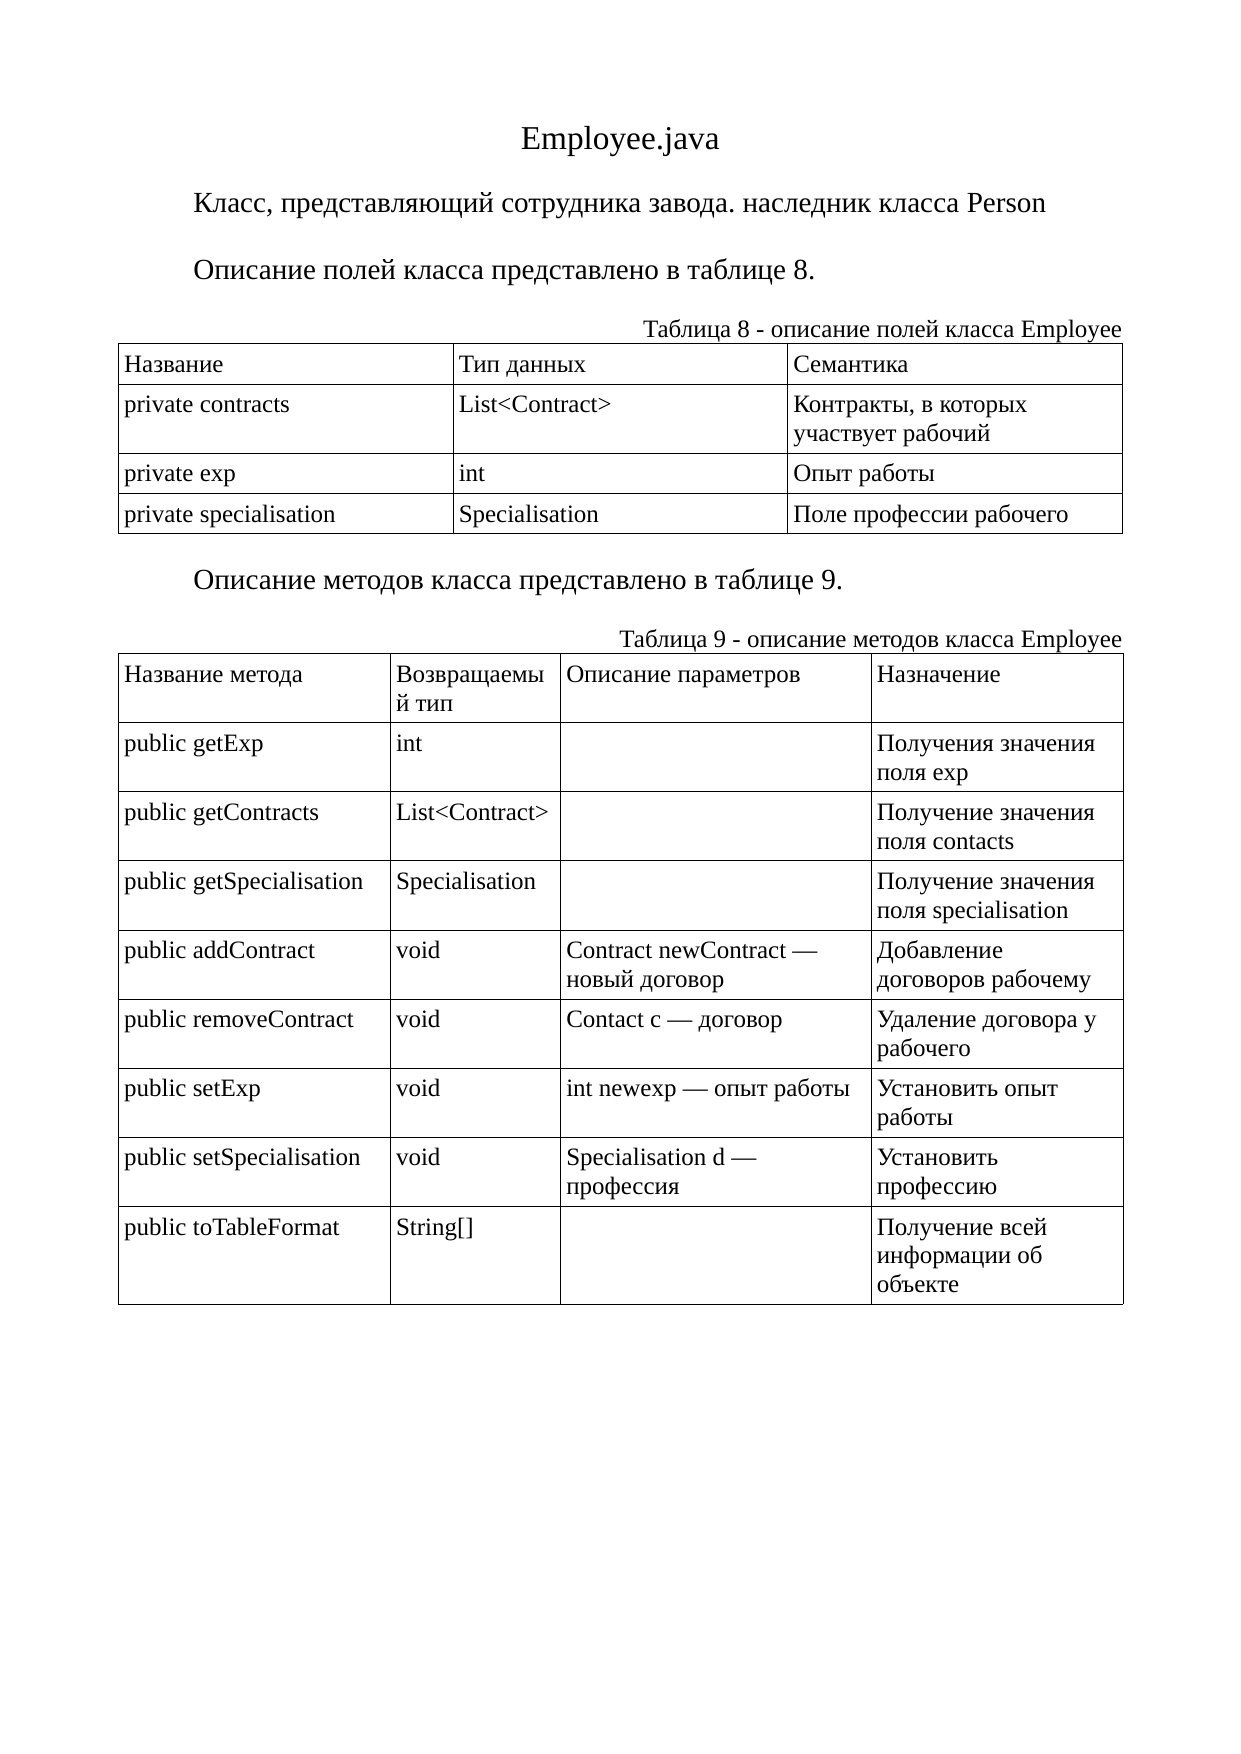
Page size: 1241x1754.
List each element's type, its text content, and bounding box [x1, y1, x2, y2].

text Employee.java [118, 118, 1122, 156]
table_cell Контракты, в которых участвует рабочий [788, 385, 1122, 453]
table_cell Contact c — договор [561, 1000, 871, 1068]
table_header Возвращаемый тип [391, 654, 560, 722]
table_cell Удаление договора у рабочего [872, 1000, 1123, 1068]
text Описание методов класса представлено в таблице 9. [118, 562, 1122, 596]
table_cell public addContract [119, 931, 390, 998]
table_cell Получения значения поля exp [872, 723, 1123, 791]
table_cell Получение значения поля contacts [872, 792, 1123, 860]
table_cell public getContracts [119, 792, 390, 860]
table_cell Поле профессии рабочего [788, 494, 1122, 533]
table_cell int [391, 723, 560, 791]
table_cell [561, 1207, 871, 1303]
table_cell Опыт работы [788, 454, 1122, 493]
table_cell public setExp [119, 1069, 390, 1137]
table_cell int [454, 454, 787, 493]
table_cell Specialisation [391, 861, 560, 929]
table_cell int newexp — опыт работы [561, 1069, 871, 1137]
table_cell void [391, 1069, 560, 1137]
table_header Название метода [119, 654, 390, 722]
table_cell Получение значения поля specialisation [872, 861, 1123, 929]
table_cell Contract newContract — новый договор [561, 931, 871, 998]
table_cell [561, 723, 871, 791]
table_cell public getExp [119, 723, 390, 791]
text Таблица 9 - описание методов класса Employee [118, 624, 1122, 653]
table_cell public removeContract [119, 1000, 390, 1068]
table_cell String[] [391, 1207, 560, 1303]
table_cell private contracts [119, 385, 453, 453]
table_cell private specialisation [119, 494, 453, 533]
text Класс, представляющий сотрудника завода. наследник класса Person [118, 185, 1122, 219]
table_cell [561, 861, 871, 929]
table_cell private exp [119, 454, 453, 493]
table_cell public getSpecialisation [119, 861, 390, 929]
table_header Семантика [788, 344, 1122, 384]
table_cell Установить опыт работы [872, 1069, 1123, 1137]
table_cell List<Contract> [454, 385, 787, 453]
table_cell void [391, 1138, 560, 1206]
table_header Название [119, 344, 453, 384]
table_cell void [391, 931, 560, 998]
table_cell public toTableFormat [119, 1207, 390, 1303]
table_cell Specialisation [454, 494, 787, 533]
text Описание полей класса представлено в таблице 8. [118, 252, 1122, 286]
table_cell Specialisation d — профессия [561, 1138, 871, 1206]
table_cell Получение всей информации об объекте [872, 1207, 1123, 1303]
table_cell Установить профессию [872, 1138, 1123, 1206]
table_cell void [391, 1000, 560, 1068]
table_cell Добавление договоров рабочему [872, 931, 1123, 998]
table_header Назначение [872, 654, 1123, 722]
table_cell public setSpecialisation [119, 1138, 390, 1206]
table_header Тип данных [454, 344, 787, 384]
table_cell [561, 792, 871, 860]
text Таблица 8 - описание полей класса Employee [118, 314, 1122, 343]
table_header Описание параметров [561, 654, 871, 722]
table_cell List<Contract> [391, 792, 560, 860]
